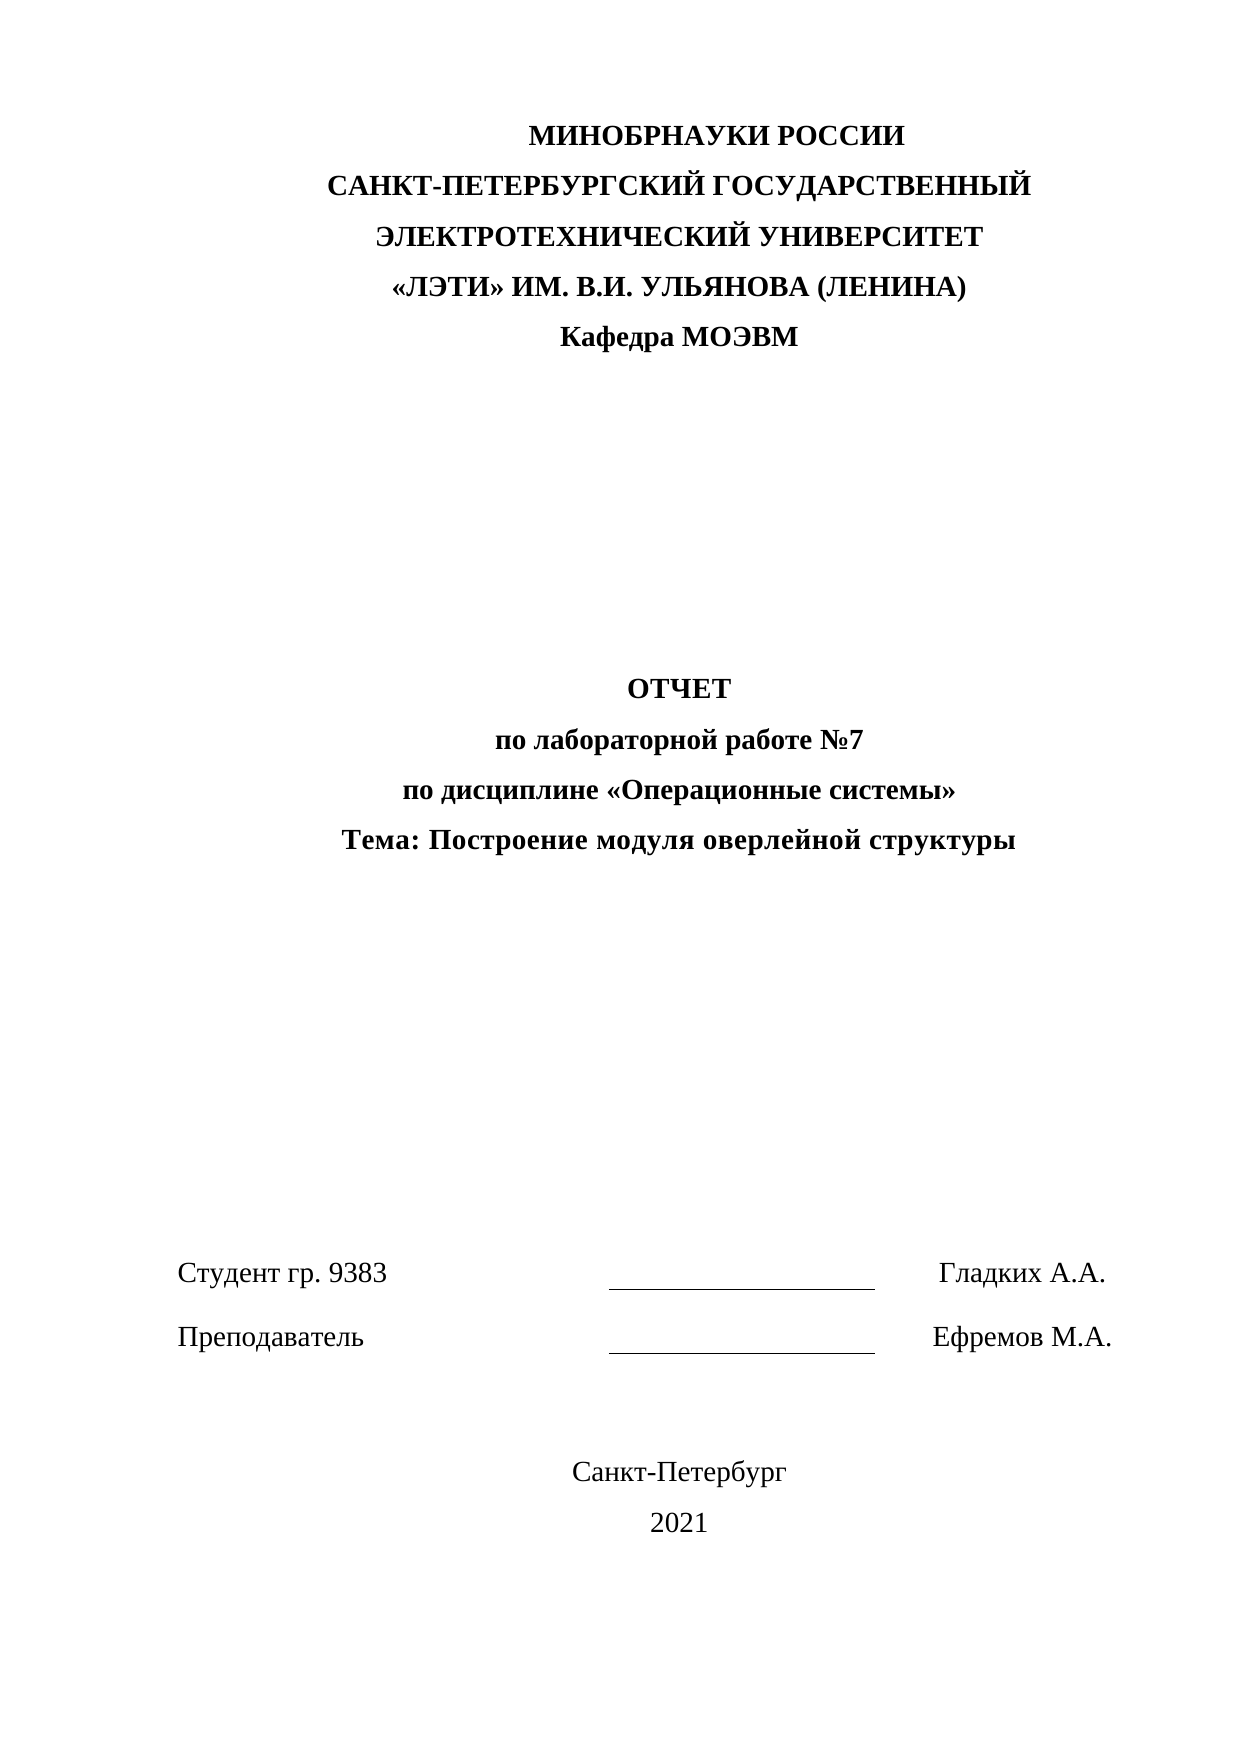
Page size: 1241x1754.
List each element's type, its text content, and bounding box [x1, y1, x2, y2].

text отчет [177, 672, 1181, 705]
table_cell Преподаватель [166, 1289, 609, 1353]
table_header Гладких А.А. [875, 1225, 1170, 1289]
text Санкт-Петербург [177, 1454, 1181, 1488]
table_cell Ефремов М.А. [875, 1289, 1170, 1353]
text Санкт-Петербургский государственный [177, 168, 1181, 202]
table_cell [609, 1290, 875, 1353]
table_header Студент гр. 9383 [166, 1225, 609, 1289]
text «ЛЭТИ» им. В.И. Ульянова (Ленина) [177, 269, 1181, 303]
table_header [609, 1225, 875, 1289]
text Тема: Построение модуля оверлейной структуры [177, 822, 1181, 856]
text по дисциплине «Операционные системы» [177, 772, 1181, 806]
text электротехнический университет [177, 219, 1181, 252]
text по лабораторной работе №7 [177, 722, 1181, 755]
text Кафедра МОЭВМ [177, 319, 1181, 353]
text 2021 [177, 1505, 1181, 1538]
text МИНОБРНАУКИ РОССИИ [177, 118, 1181, 152]
